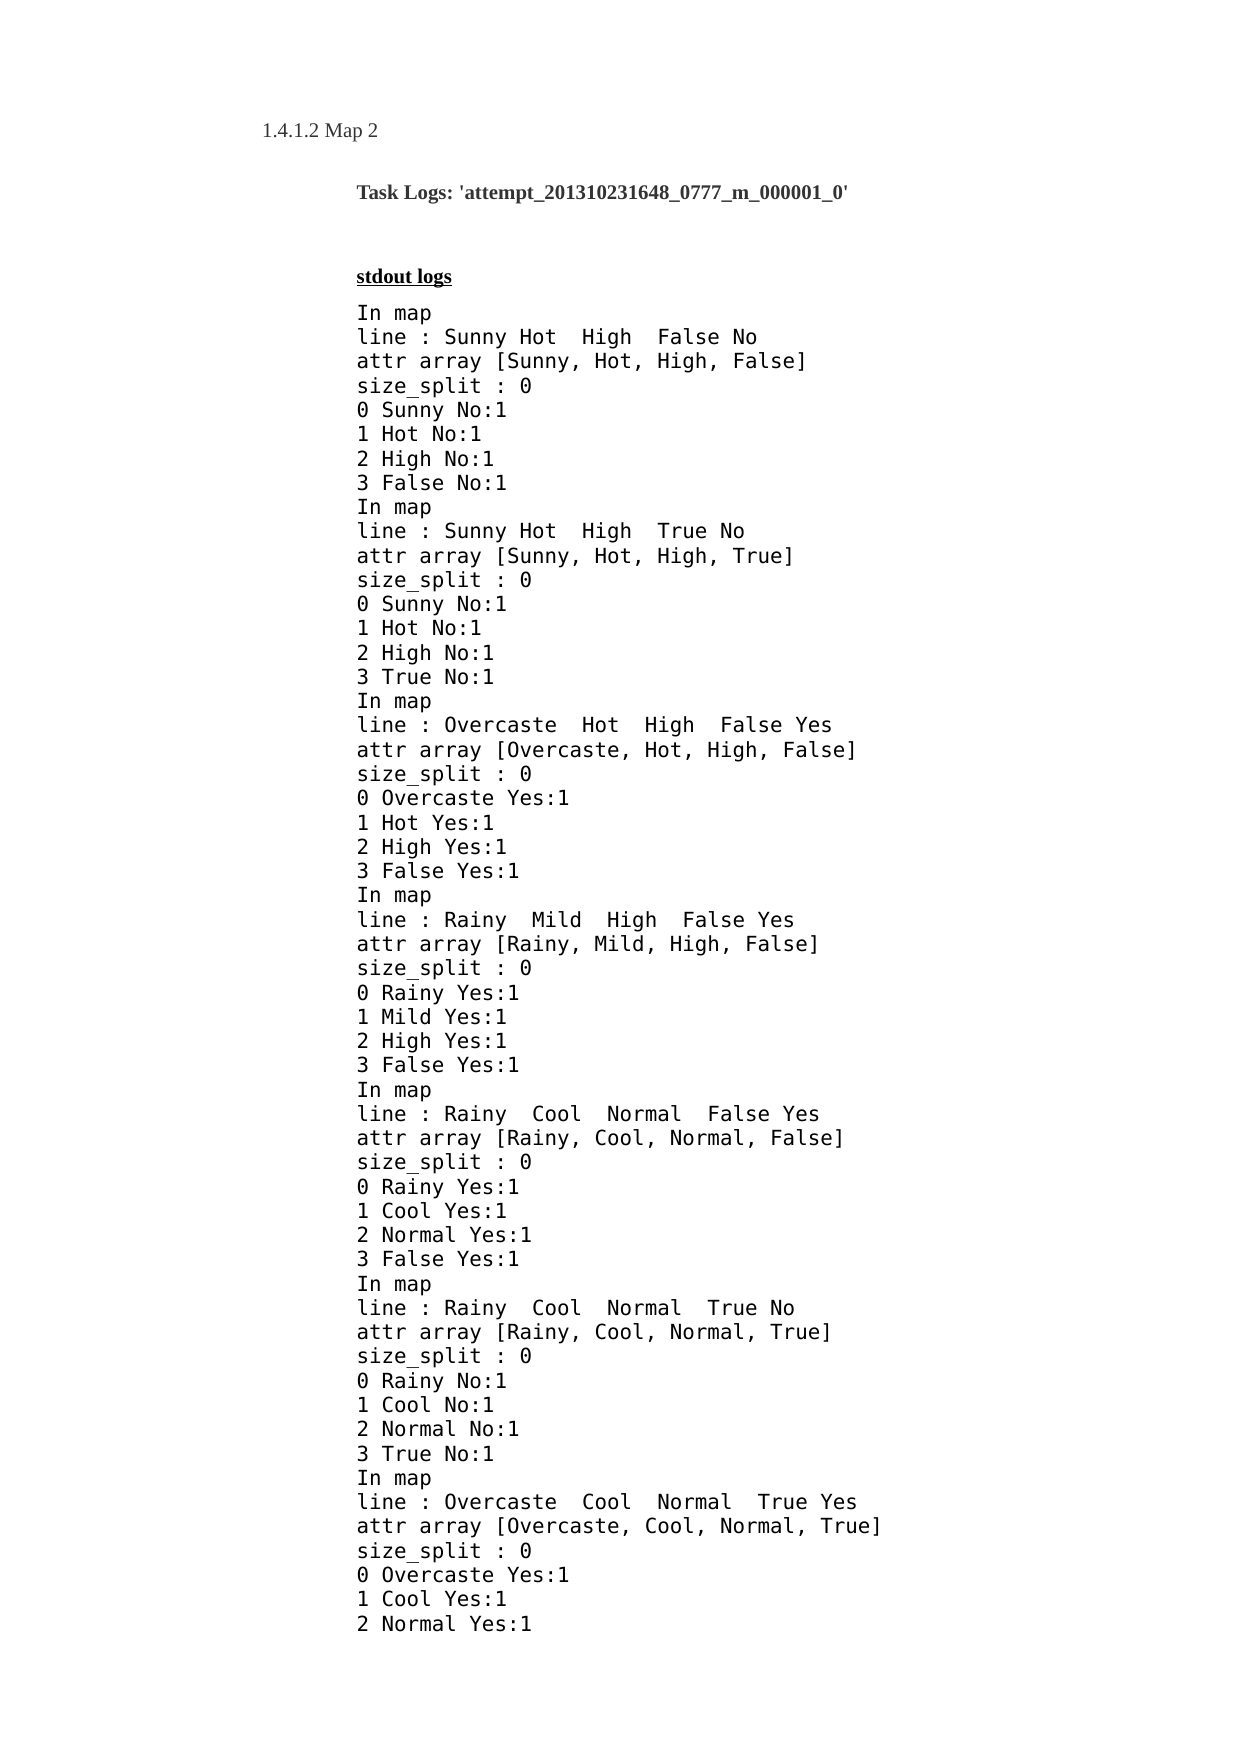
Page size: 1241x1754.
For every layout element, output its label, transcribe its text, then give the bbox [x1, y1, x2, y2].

text 3 True No:1 [356, 1442, 1122, 1466]
text In map [356, 1078, 1122, 1102]
text 2 Normal No:1 [356, 1417, 1122, 1442]
text 1 Cool Yes:1 [356, 1199, 1122, 1223]
text 0 Overcaste Yes:1 [356, 1563, 1122, 1587]
text size_split : 0 [356, 1539, 1122, 1563]
text 3 False No:1 [356, 471, 1122, 495]
text 1 Hot No:1 [356, 422, 1122, 447]
text In map [356, 883, 1122, 908]
text In map [356, 689, 1122, 713]
text attr array [Rainy, Cool, Normal, False] [356, 1126, 1122, 1150]
text line : Overcaste Cool Normal True Yes [356, 1490, 1122, 1514]
text size_split : 0 [356, 762, 1122, 786]
text size_split : 0 [356, 568, 1122, 592]
text attr array [Rainy, Mild, High, False] [356, 932, 1122, 956]
text attr array [Sunny, Hot, High, True] [356, 544, 1122, 568]
text 2 High Yes:1 [356, 1029, 1122, 1053]
text line : Rainy Mild High False Yes [356, 908, 1122, 932]
text 2 High No:1 [356, 447, 1122, 471]
text 3 False Yes:1 [356, 859, 1122, 883]
text 2 Normal Yes:1 [356, 1612, 1122, 1636]
text 0 Rainy Yes:1 [356, 1175, 1122, 1199]
text stdout logs [356, 216, 1122, 288]
text line : Overcaste Hot High False Yes [356, 713, 1122, 738]
text In map [356, 1272, 1122, 1296]
text 0 Rainy No:1 [356, 1369, 1122, 1393]
text line : Rainy Cool Normal True No [356, 1296, 1122, 1320]
text 0 Sunny No:1 [356, 398, 1122, 422]
text size_split : 0 [356, 1344, 1122, 1369]
text 0 Overcaste Yes:1 [356, 786, 1122, 811]
list 1.4.1.2 Map 2 [193, 118, 1122, 142]
text attr array [Overcaste, Hot, High, False] [356, 738, 1122, 762]
text 3 False Yes:1 [356, 1053, 1122, 1078]
text In map [356, 495, 1122, 519]
text size_split : 0 [356, 1150, 1122, 1175]
text 1 Hot Yes:1 [356, 811, 1122, 835]
subtitle Task Logs: 'attempt_201310231648_0777_m_000001_0' [356, 180, 1122, 204]
text 1 Cool Yes:1 [356, 1587, 1122, 1612]
text size_split : 0 [356, 374, 1122, 398]
text 2 High Yes:1 [356, 835, 1122, 859]
text attr array [Overcaste, Cool, Normal, True] [356, 1514, 1122, 1539]
text In map [356, 1466, 1122, 1490]
text 3 False Yes:1 [356, 1247, 1122, 1272]
text 3 True No:1 [356, 665, 1122, 689]
text 2 High No:1 [356, 641, 1122, 665]
text line : Sunny Hot High False No [356, 325, 1122, 349]
text 1 Cool No:1 [356, 1393, 1122, 1417]
text 0 Rainy Yes:1 [356, 981, 1122, 1005]
text line : Sunny Hot High True No [356, 519, 1122, 544]
text 1 Hot No:1 [356, 616, 1122, 641]
text 1 Mild Yes:1 [356, 1005, 1122, 1029]
text size_split : 0 [356, 956, 1122, 981]
text 2 Normal Yes:1 [356, 1223, 1122, 1247]
text 0 Sunny No:1 [356, 592, 1122, 616]
text In map [356, 301, 1122, 325]
text attr array [Sunny, Hot, High, False] [356, 349, 1122, 374]
text line : Rainy Cool Normal False Yes [356, 1102, 1122, 1126]
text attr array [Rainy, Cool, Normal, True] [356, 1320, 1122, 1344]
